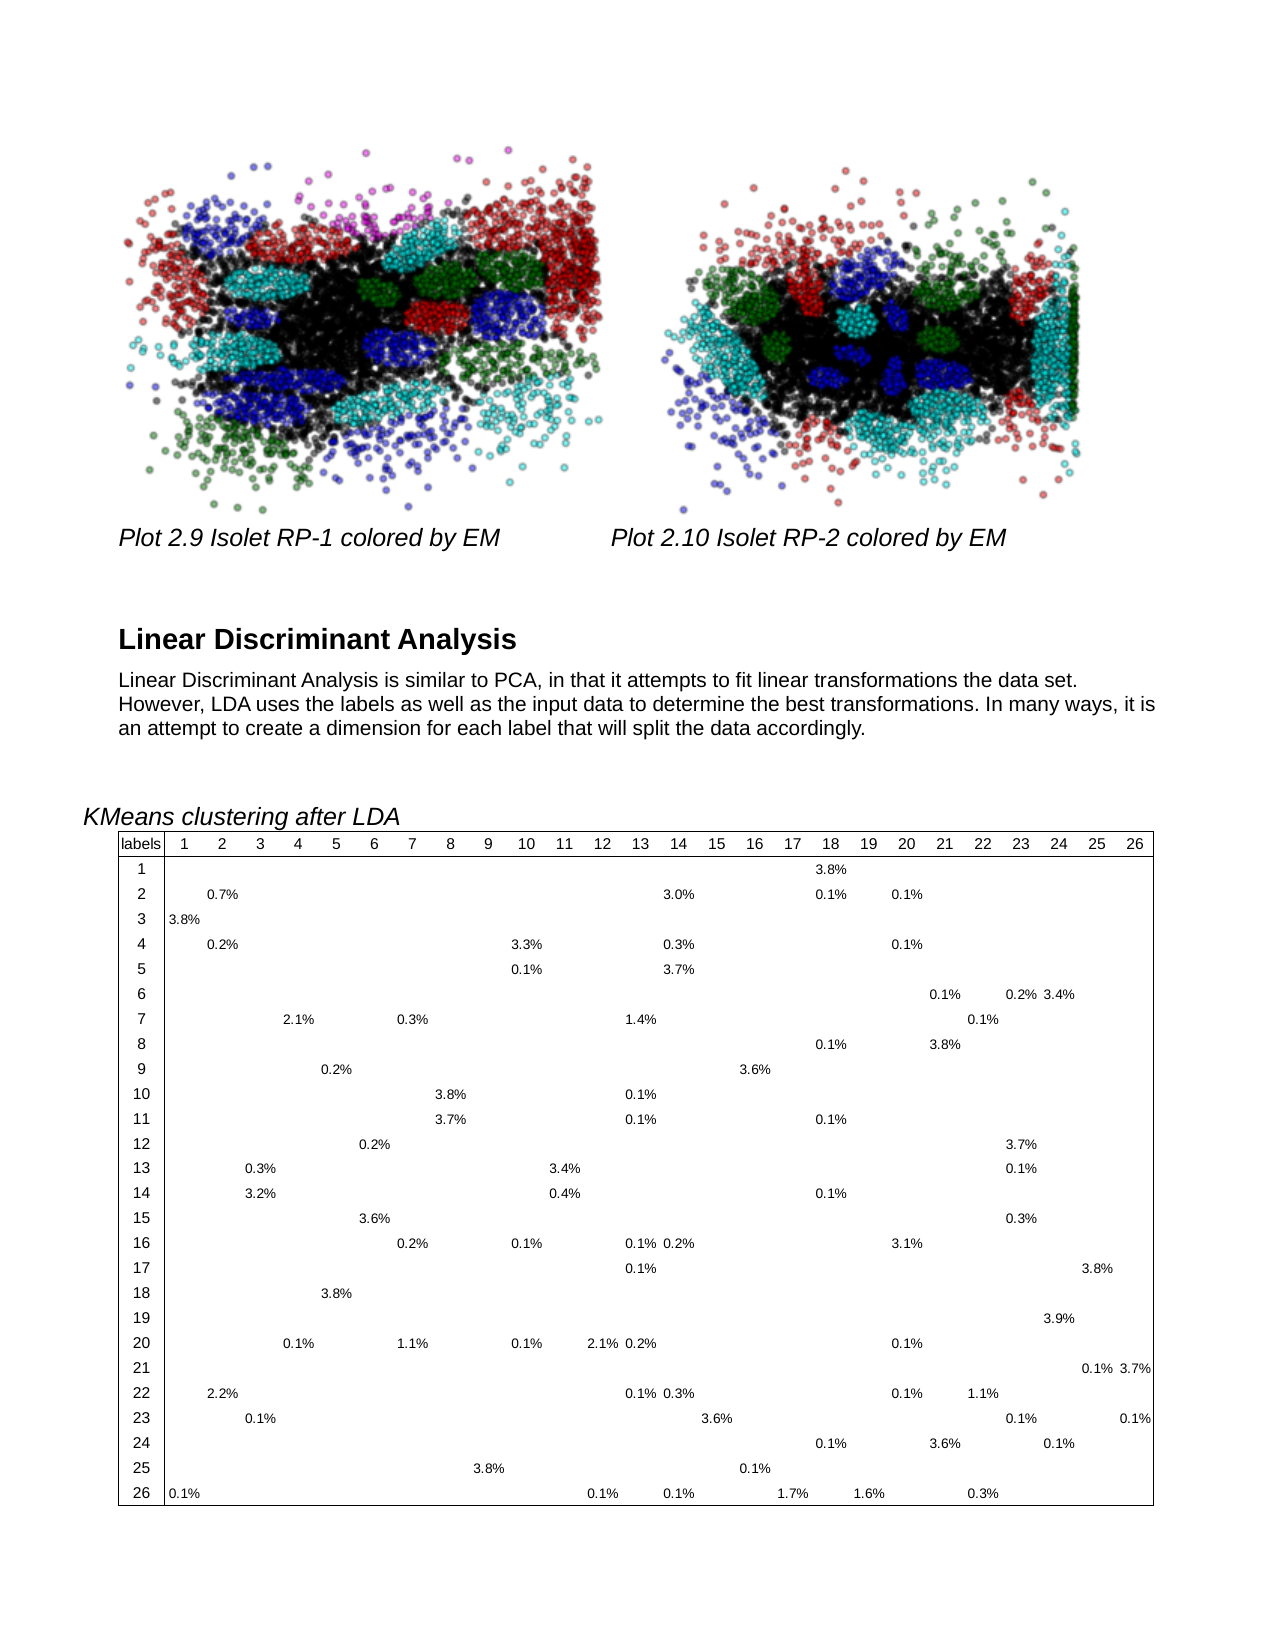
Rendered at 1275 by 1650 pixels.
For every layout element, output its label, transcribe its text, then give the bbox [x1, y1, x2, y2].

text Plot 2.9 Isolet RP-1 colored by EM [118, 524, 611, 552]
text KMeans clustering after LDA [83, 802, 1192, 830]
text Linear Discriminant Analysis is similar to PCA, in that it attempts to fit linear transformations the data set. However, LDA uses the labels as well as the input data to determine the best transformations. In many ways, it is an attempt to create a dimension for each label that will split the data accordingly. [118, 668, 1157, 740]
text Plot 2.10 Isolet RP-2 colored by EM [611, 524, 1114, 552]
picture [118, 130, 1115, 524]
subtitle Linear Discriminant Analysis [118, 622, 1157, 656]
